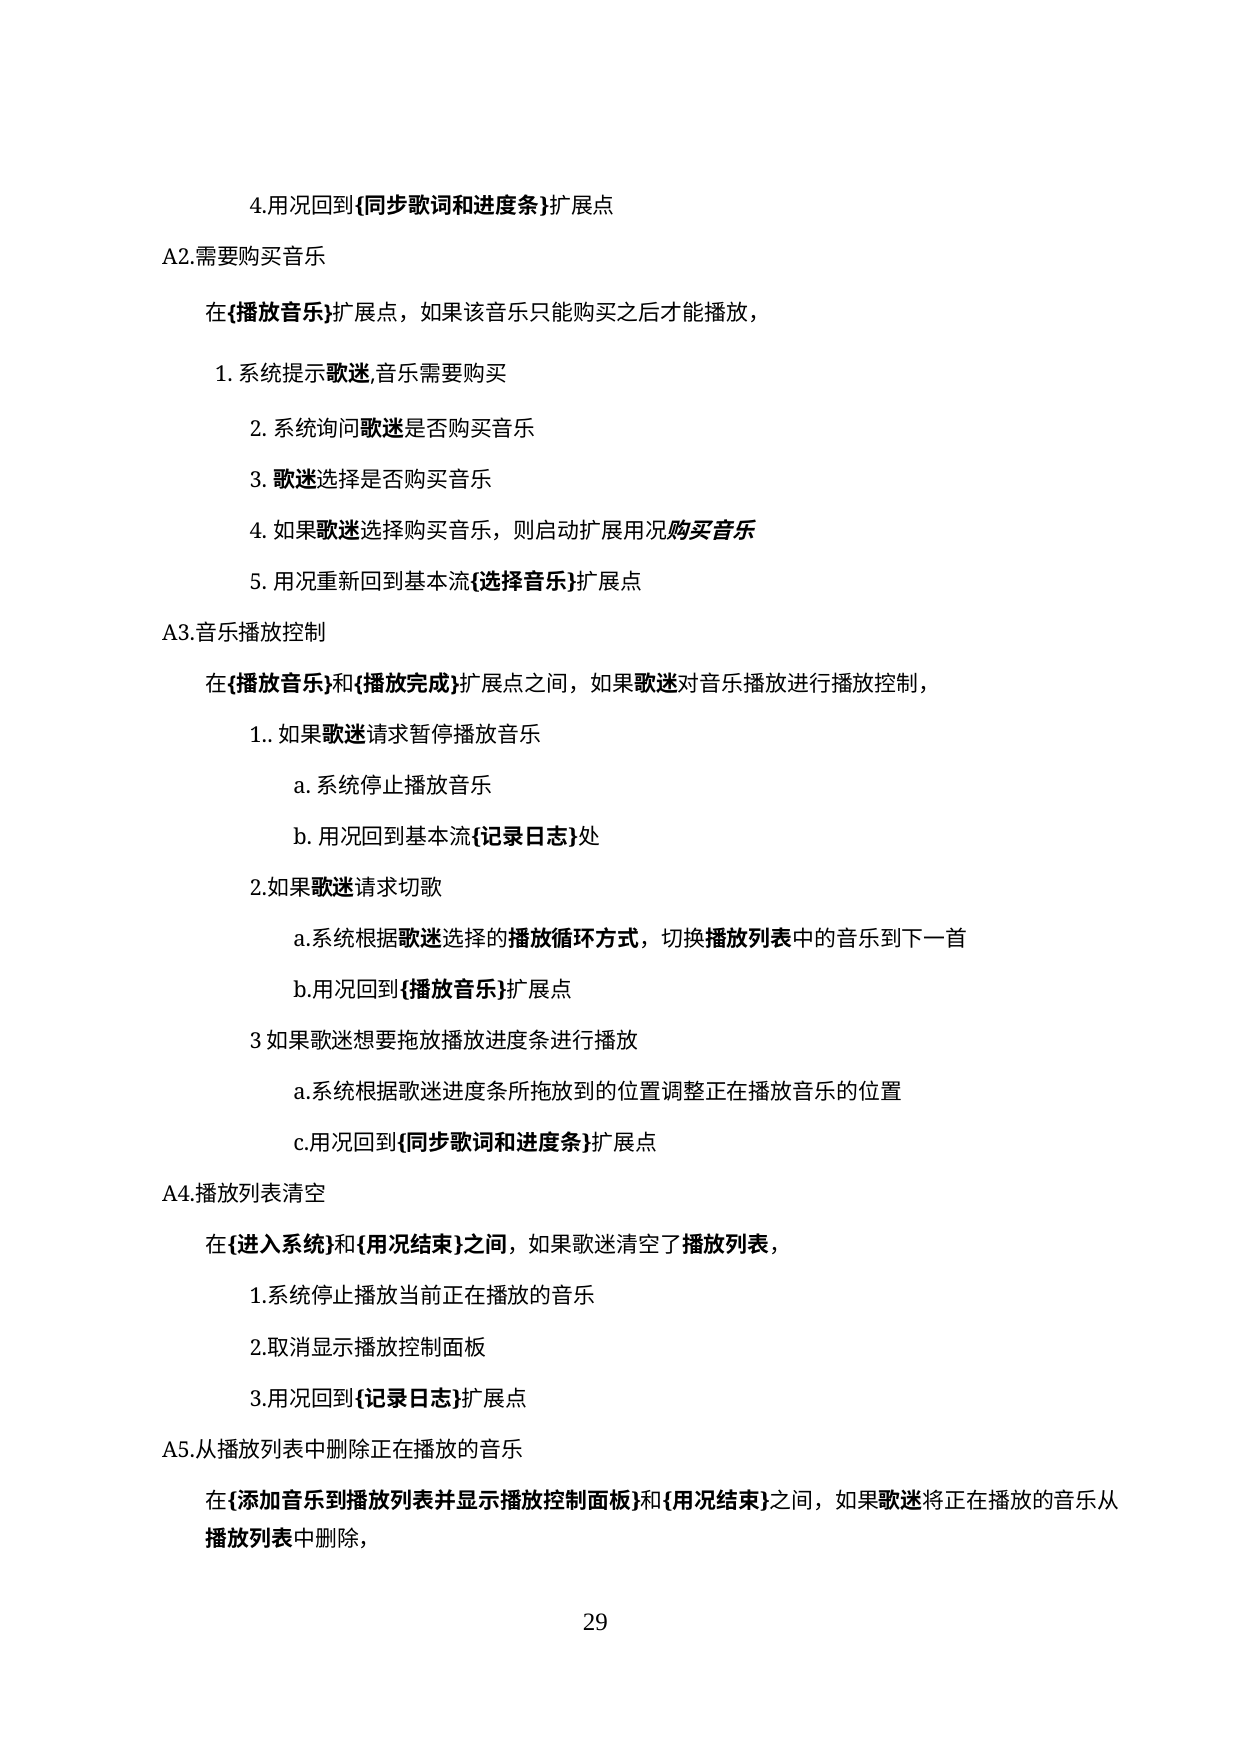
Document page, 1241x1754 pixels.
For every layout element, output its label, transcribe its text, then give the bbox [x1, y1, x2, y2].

text a.系统根据歌迷选择的播放循环方式，切换播放列表中的音乐到下一首 [118, 921, 1122, 953]
text 在{添加音乐到播放列表并显示播放控制面板}和{用况结束}之间，如果歌迷将正在播放的音乐从 播放列表中删除， [118, 1483, 1122, 1552]
text 4.用况回到{同步歌词和进度条}扩展点 [118, 188, 1122, 219]
text A3.音乐播放控制 [118, 615, 1122, 647]
text A2.需要购买音乐 [118, 239, 1122, 270]
text 在{播放音乐}扩展点，如果该音乐只能购买之后才能播放， [118, 290, 1122, 329]
text 在{进入系统}和{用况结束}之间，如果歌迷清空了播放列表， [118, 1227, 1122, 1259]
text 5. 用况重新回到基本流{选择音乐}扩展点 [118, 564, 1122, 596]
text 4. 如果歌迷选择购买音乐，则启动扩展用况购买音乐 [118, 513, 1122, 544]
text a. 系统停止播放音乐 [118, 768, 1122, 800]
text A4.播放列表清空 [118, 1176, 1122, 1208]
text 1. 系统提示歌迷,音乐需要购买 [118, 350, 1122, 390]
text 2.取消显示播放控制面板 [118, 1329, 1122, 1361]
text 2. 系统询问歌迷是否购买音乐 [118, 411, 1122, 442]
text a.系统根据歌迷进度条所拖放到的位置调整正在播放音乐的位置 [118, 1074, 1122, 1106]
text 2.如果歌迷请求切歌 [118, 870, 1122, 902]
text 在{播放音乐}和{播放完成}扩展点之间，如果歌迷对音乐播放进行播放控制， [118, 666, 1122, 698]
text 1.. 如果歌迷请求暂停播放音乐 [118, 717, 1122, 749]
text A5.从播放列表中删除正在播放的音乐 [118, 1432, 1122, 1463]
text 3. 歌迷选择是否购买音乐 [118, 462, 1122, 493]
text 3.用况回到{记录日志}扩展点 [118, 1381, 1122, 1412]
text b. 用况回到基本流{记录日志}处 [118, 819, 1122, 851]
text 1.系统停止播放当前正在播放的音乐 [118, 1278, 1122, 1310]
text 3如果歌迷想要拖放播放进度条进行播放 [118, 1023, 1122, 1055]
text c.用况回到{同步歌词和进度条}扩展点 [118, 1125, 1122, 1157]
text b.用况回到{播放音乐}扩展点 [118, 972, 1122, 1004]
